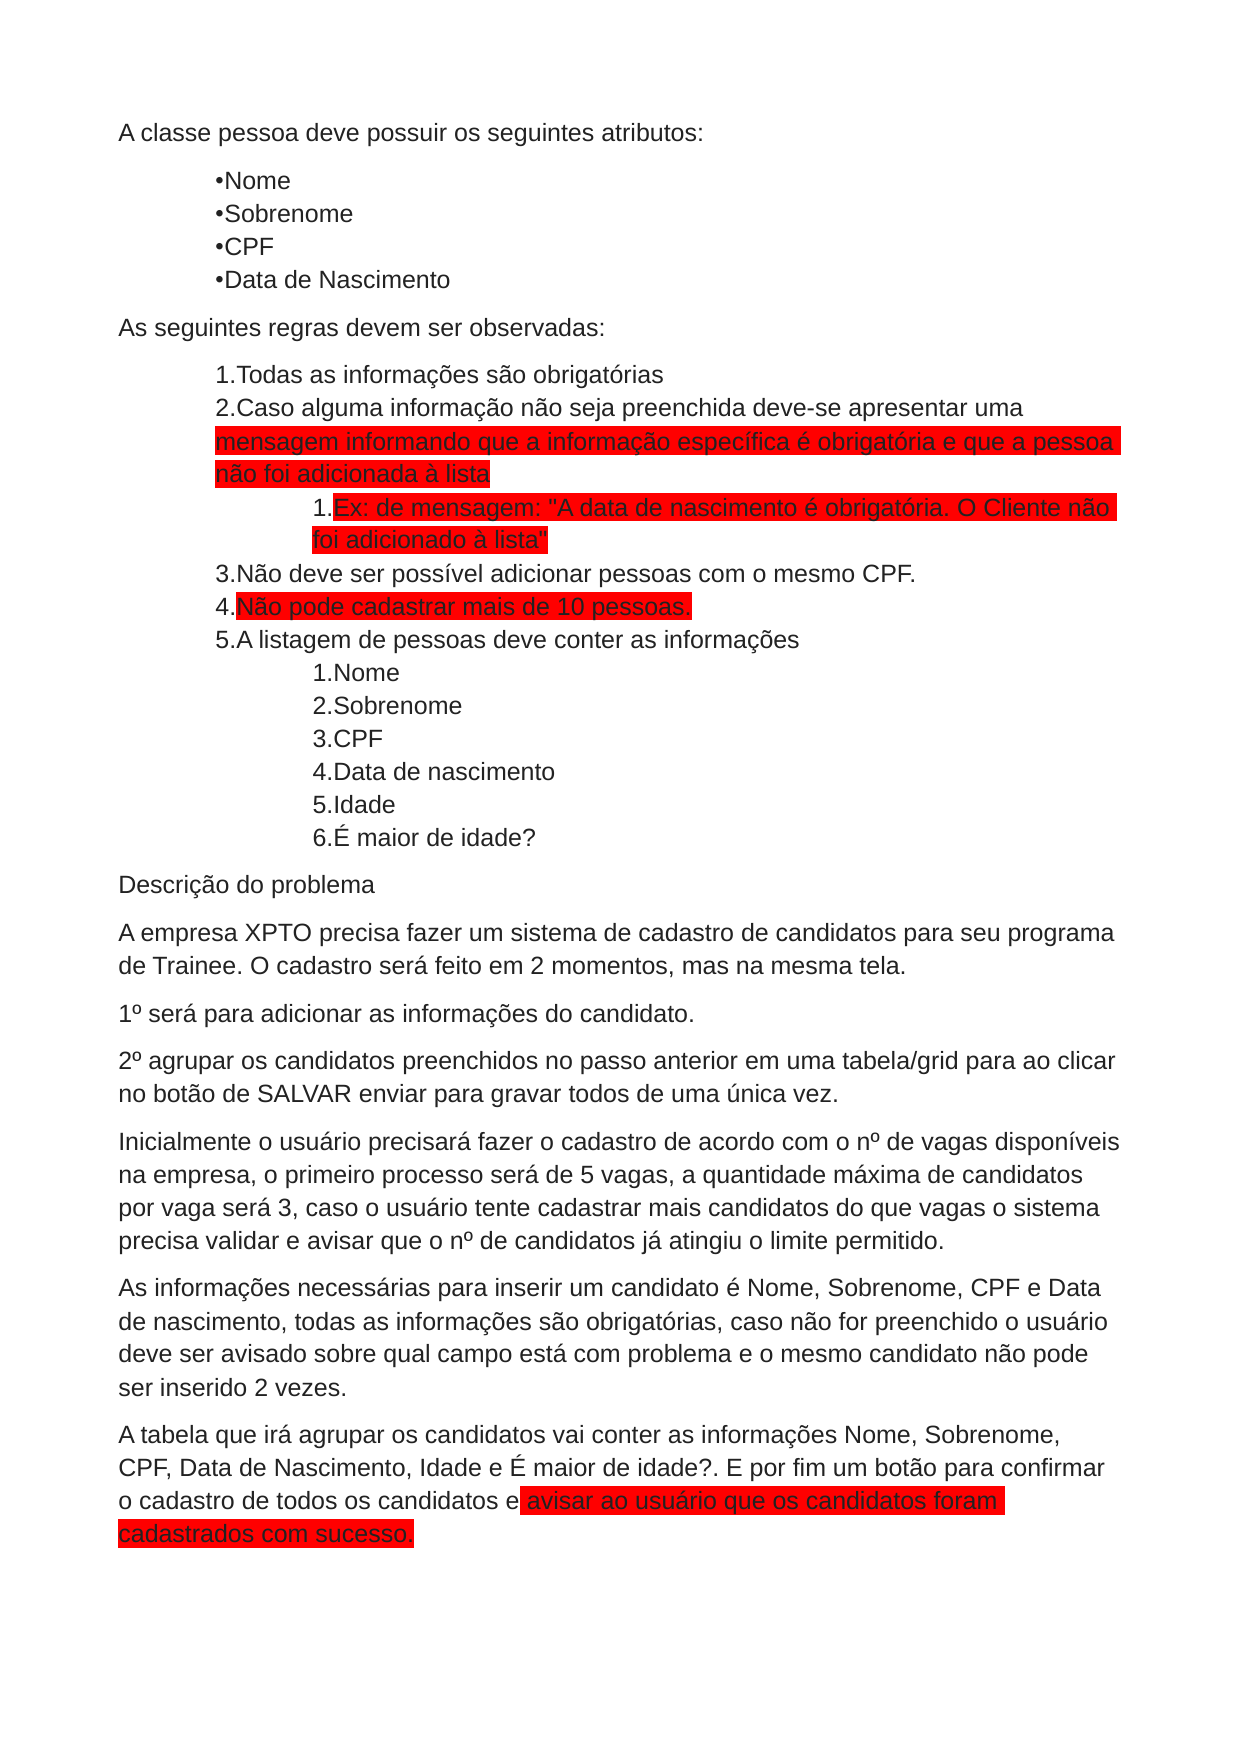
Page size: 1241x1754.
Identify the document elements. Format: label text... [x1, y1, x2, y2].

text As informações necessárias para inserir um candidato é Nome, Sobrenome, CPF e Data de nascimento, todas as informações são obrigatórias, caso não for preenchido o usuário deve ser avisado sobre qual campo está com problema e o mesmo candidato não pode ser inserido 2 vezes. [118, 1273, 1122, 1401]
list Idade [165, 790, 1122, 818]
list Caso alguma informação não seja preenchida deve-se apresentar uma mensagem informando que a informação específica é obrigatória e que a pessoa não foi adicionada à lista [142, 393, 1122, 488]
list A listagem de pessoas deve conter as informações [142, 624, 1122, 653]
list CPF [142, 232, 1122, 261]
text Descrição do problema [118, 870, 1122, 899]
list Todas as informações são obrigatórias [142, 360, 1122, 389]
text Inicialmente o usuário precisará fazer o cadastro de acordo com o nº de vagas disponíveis na empresa, o primeiro processo será de 5 vagas, a quantidade máxima de candidatos por vaga será 3, caso o usuário tente cadastrar mais candidatos do que vagas o sistema precisa validar e avisar que o nº de candidatos já atingiu o limite permitido. [118, 1127, 1122, 1254]
list Ex: de mensagem: "A data de nascimento é obrigatória. O Cliente não foi adicionado à lista" [165, 492, 1122, 554]
list Data de nascimento [165, 757, 1122, 785]
list Nome [165, 658, 1122, 686]
list Nome [142, 166, 1122, 194]
text 2º agrupar os candidatos preenchidos no passo anterior em uma tabela/grid para ao clicar no botão de SALVAR enviar para gravar todos de uma única vez. [118, 1046, 1122, 1108]
text A classe pessoa deve possuir os seguintes atributos: [118, 118, 1122, 147]
text 1º será para adicionar as informações do candidato. [118, 998, 1122, 1027]
text As seguintes regras devem ser observadas: [118, 313, 1122, 342]
list Sobrenome [142, 199, 1122, 228]
list Não pode cadastrar mais de 10 pessoas. [142, 592, 1122, 620]
list Sobrenome [165, 691, 1122, 719]
text A tabela que irá agrupar os candidatos vai conter as informações Nome, Sobrenome, CPF, Data de Nascimento, Idade e É maior de idade?. E por fim um botão para confirmar o cadastro de todos os candidatos e avisar ao usuário que os candidatos foram cadastrados com sucesso. [118, 1420, 1122, 1548]
list Data de Nascimento [142, 265, 1122, 294]
text A empresa XPTO precisa fazer um sistema de cadastro de candidatos para seu programa de Trainee. O cadastro será feito em 2 momentos, mas na mesma tela. [118, 918, 1122, 980]
list Não deve ser possível adicionar pessoas com o mesmo CPF. [142, 558, 1122, 587]
list CPF [165, 724, 1122, 752]
list É maior de idade? [165, 823, 1122, 851]
